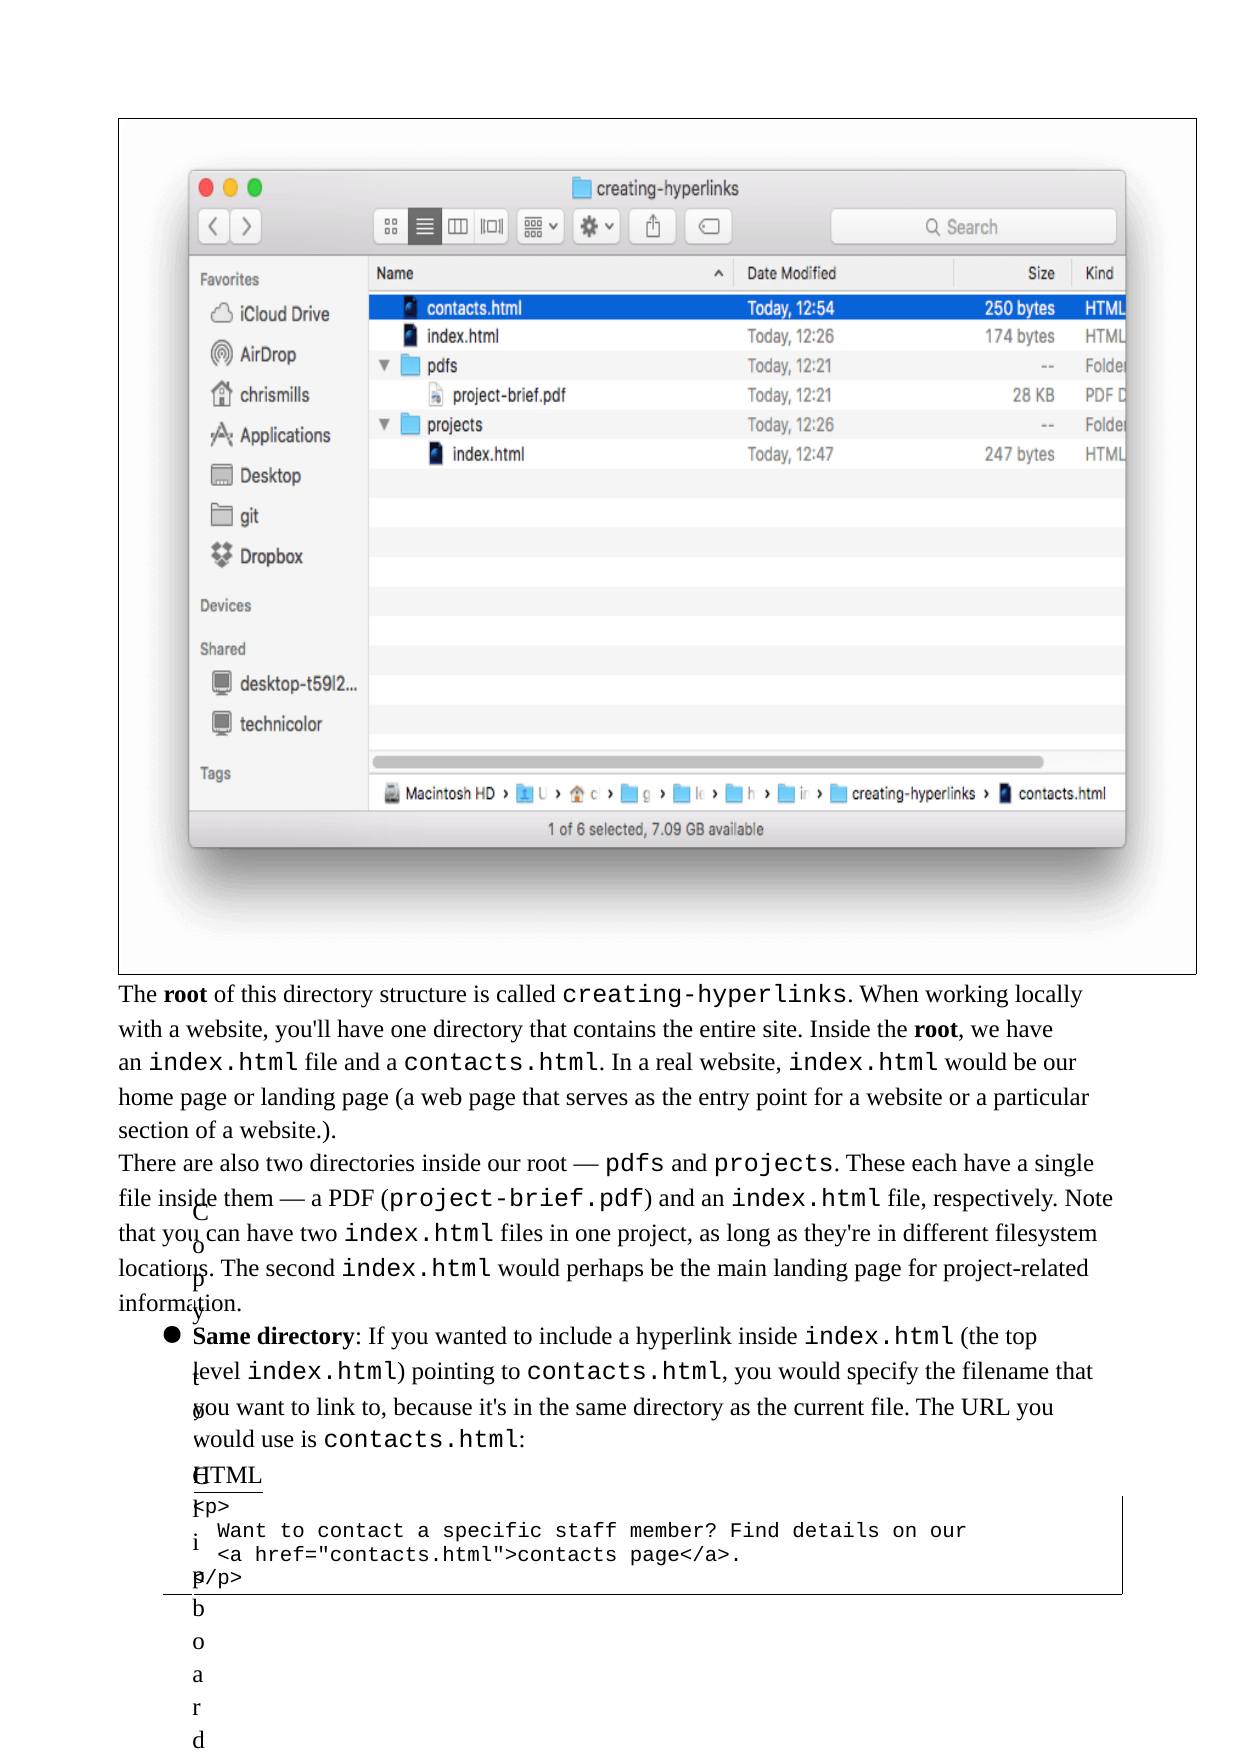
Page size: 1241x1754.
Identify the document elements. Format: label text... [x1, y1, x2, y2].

list <a href="contacts.html">contacts page</a>. [194, 1544, 1122, 1567]
list <p> [194, 1496, 1122, 1520]
text The root of this directory structure is called creating-hyperlinks. When working locally with a website, you'll have one directory that contains the entire site. Inside the root, we have an index.html file and a contacts.html. In a real website, index.html would be our home page or landing page (a web page that serves as the entry point for a website or a particular section of a website.). [118, 979, 1122, 1144]
list Same directory: If you wanted to include a hyperlink inside index.html (the top level index.html) pointing to contacts.html, you would specify the filename that you want to link to, because it's in the same directory as the current file. The URL you would use is contacts.html: [194, 1321, 1122, 1455]
picture [121, 121, 1194, 972]
list [162, 1567, 192, 1594]
list Want to contact a specific staff member? Find details on our [194, 1520, 1122, 1544]
text There are also two directories inside our root — pdfs and projects. These each have a single file inside them — a PDF (project-brief.pdf) and an index.html file, respectively. Note that you can have two index.html files in one project, as long as they're in different filesystem locations. The second index.html would perhaps be the main landing page for project-related information. [118, 1148, 1122, 1317]
list [162, 1496, 192, 1520]
list HTML [194, 1460, 1122, 1492]
list </p> [194, 1567, 1122, 1594]
list [162, 1460, 192, 1492]
